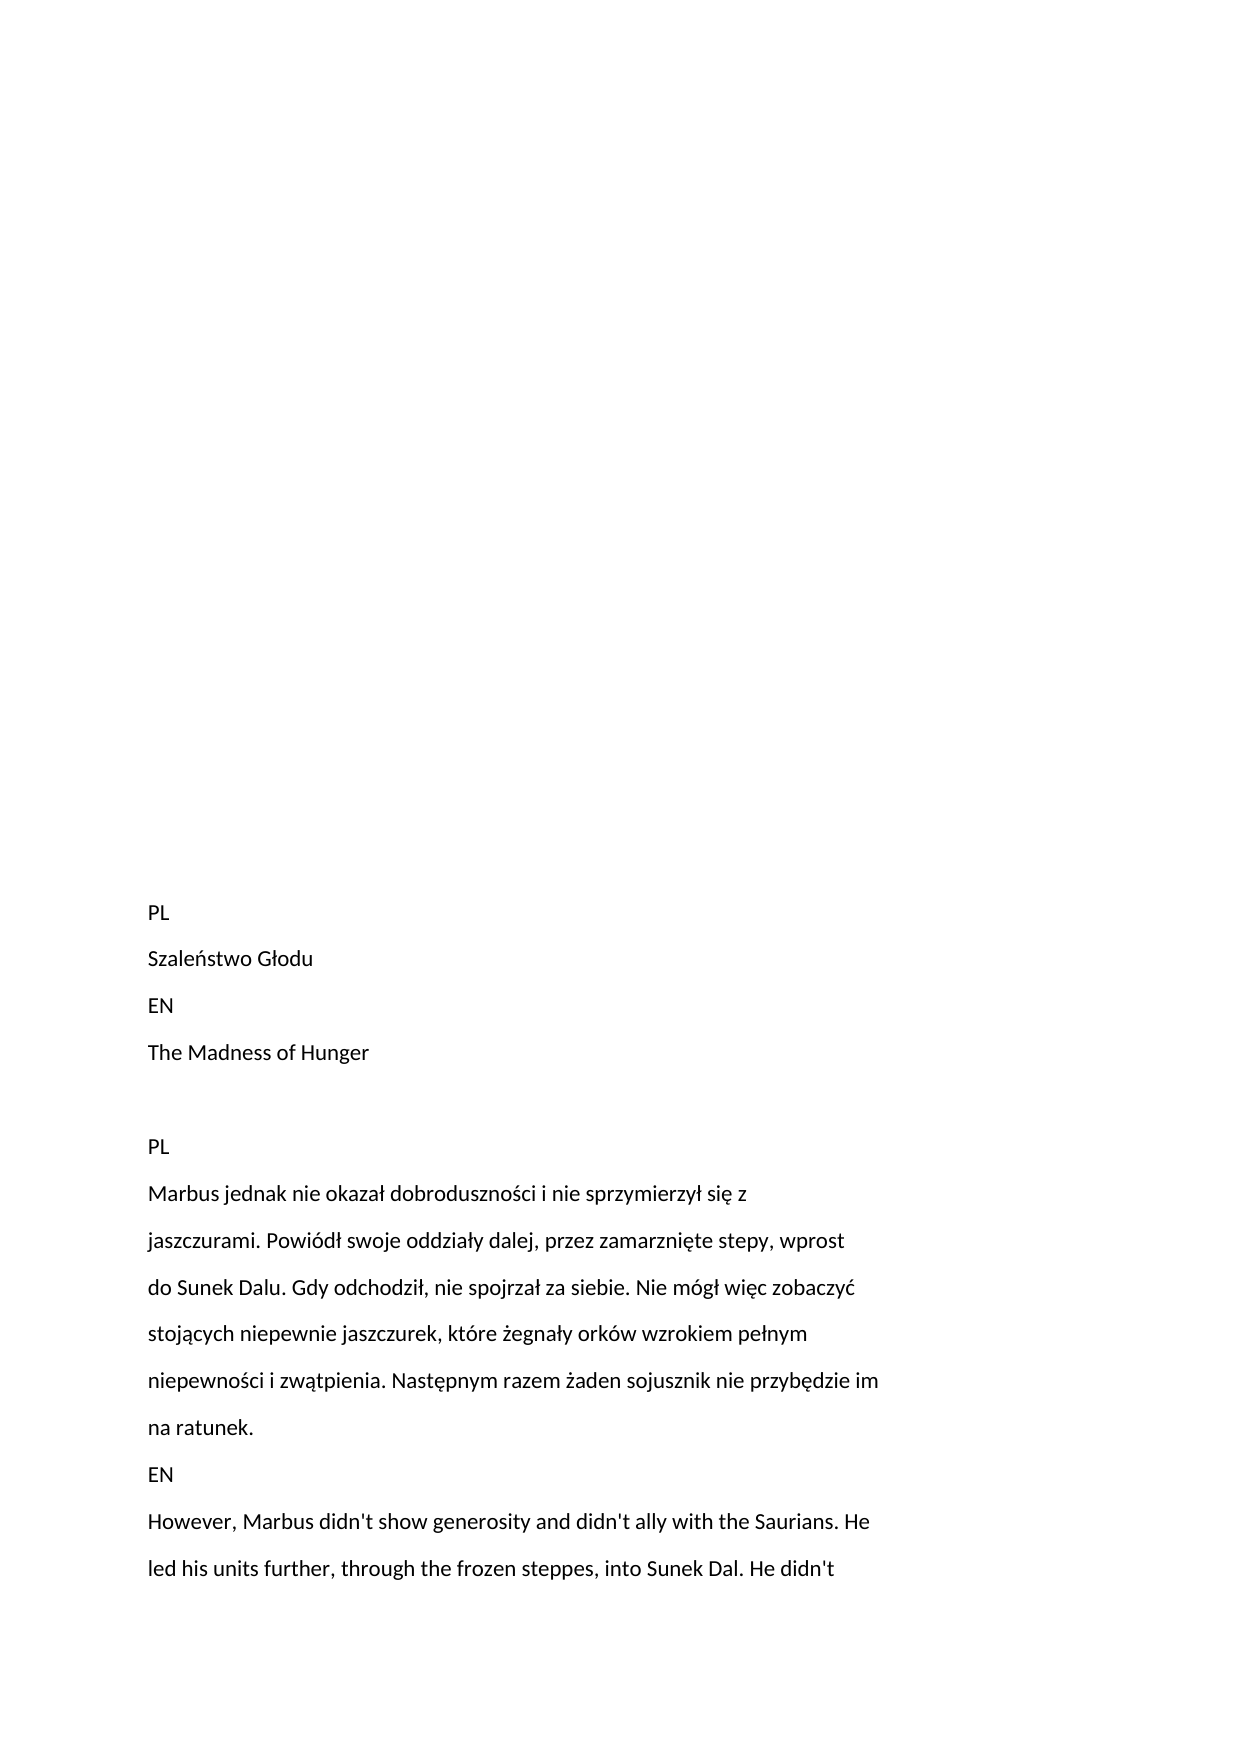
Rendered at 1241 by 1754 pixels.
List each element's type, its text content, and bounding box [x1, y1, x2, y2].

text Szaleństwo Głodu [148, 944, 1093, 972]
text The Madness of Hunger [148, 1038, 1093, 1066]
text jaszczurami. Powiódł swoje oddziały dalej, przez zamarznięte stepy, wprost [148, 1226, 1093, 1254]
text EN [148, 991, 1093, 1019]
text EN [148, 1460, 1093, 1488]
text na ratunek. [148, 1413, 1093, 1441]
text niepewności i zwątpienia. Następnym razem żaden sojusznik nie przybędzie im [148, 1366, 1093, 1394]
text do Sunek Dalu. Gdy odchodził, nie spojrzał za siebie. Nie mógł więc zobaczyć [148, 1273, 1093, 1301]
text stojących niepewnie jaszczurek, które żegnały orków wzrokiem pełnym [148, 1319, 1093, 1347]
text Marbus jednak nie okazał dobroduszności i nie sprzymierzył się z [148, 1179, 1093, 1207]
text PL [148, 898, 1093, 926]
text PL [148, 1132, 1093, 1160]
text led his units further, through the frozen steppes, into Sunek Dal. He didn't [148, 1554, 1093, 1582]
text However, Marbus didn't show generosity and didn't ally with the Saurians. He [148, 1507, 1093, 1535]
